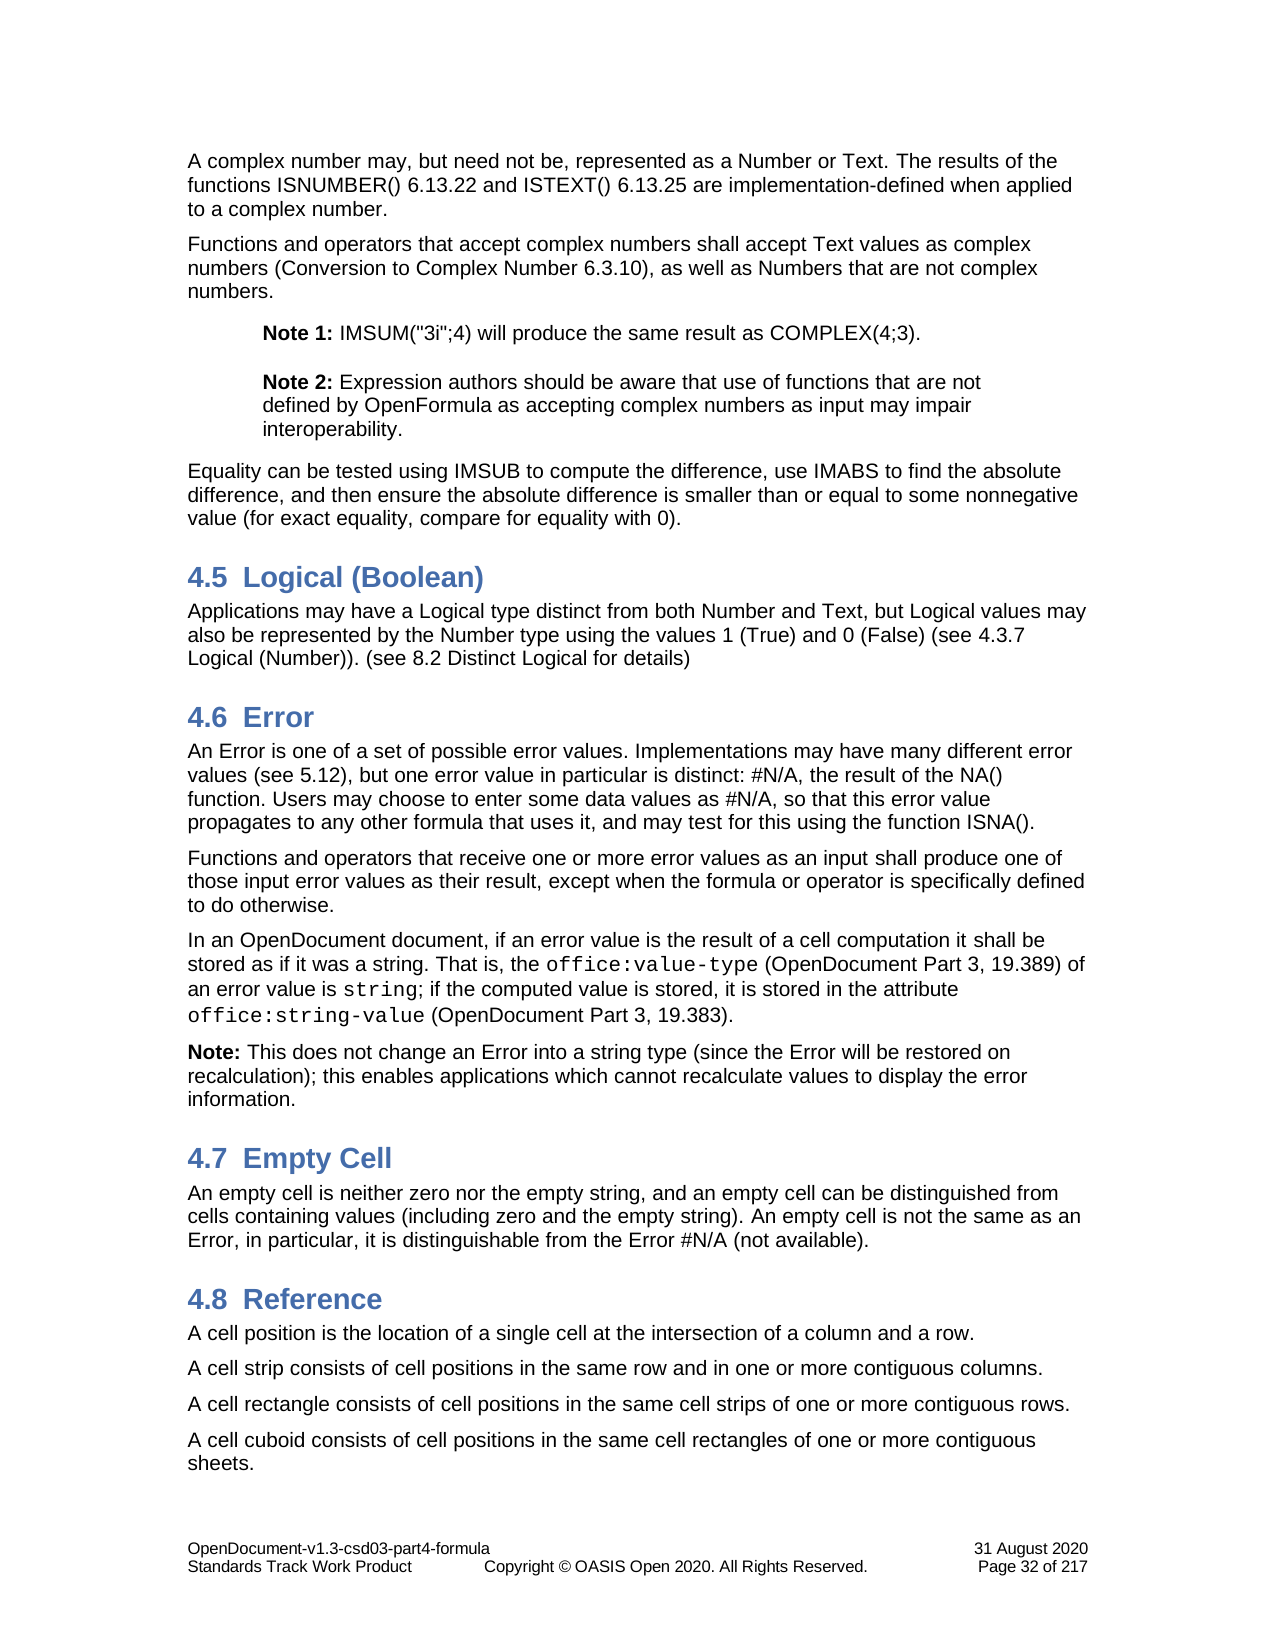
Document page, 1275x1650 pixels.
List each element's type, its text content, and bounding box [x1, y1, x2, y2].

text Applications may have a Logical type distinct from both Number and Text, but Logical values may also be represented by the Number type using the values 1 (True) and 0 (False) (see 4.3.7 Logical (Number)). (see 8.2 Distinct Logical for details) [187, 600, 1088, 670]
text An empty cell is neither zero nor the empty string, and an empty cell can be distinguished from cells containing values (including zero and the empty string). An empty cell is not the same as an Error, in particular, it is distinguishable from the Error #N/A (not available). [187, 1181, 1088, 1252]
subtitle Error [187, 701, 1088, 734]
text A cell rectangle consists of cell positions in the same cell strips of one or more contiguous rows. [187, 1392, 1088, 1416]
text An Error is one of a set of possible error values. Implementations may have many different error values (see 5.12), but one error value in particular is distinct: #N/A, the result of the NA() function. Users may choose to enter some data values as #N/A, so that this error value propagates to any other formula that uses it, and may test for this using the function ISNA(). [187, 740, 1088, 834]
text Note 1: IMSUM("3i";4) will produce the same result as COMPLEX(4;3). [262, 322, 1013, 345]
text A cell strip consists of cell positions in the same row and in one or more contiguous columns. [187, 1357, 1088, 1380]
subtitle Empty Cell [187, 1142, 1088, 1175]
text In an OpenDocument document, if an error value is the result of a cell computation it shall be stored as if it was a string. That is, the office:value-type (OpenDocument Part 3, 19.389) of an error value is string; if the computed value is stored, it is stored in the attribute office:string-value (OpenDocument Part 3, 19.383). [187, 929, 1088, 1029]
text A complex number may, but need not be, represented as a Number or Text. The results of the functions ISNUMBER() 6.13.22 and ISTEXT() 6.13.25 are implementation-defined when applied to a complex number. [187, 150, 1088, 221]
subtitle Logical (Boolean) [187, 561, 1088, 594]
text Functions and operators that receive one or more error values as an input shall produce one of those input error values as their result, except when the formula or operator is specifically defined to do otherwise. [187, 846, 1088, 917]
text Note: This does not change an Error into a string type (since the Error will be restored on recalculation); this enables applications which cannot recalculate values to display the error information. [187, 1041, 1088, 1111]
text Functions and operators that accept complex numbers shall accept Text values as complex numbers (Conversion to Complex Number 6.3.10), as well as Numbers that are not complex numbers. [187, 233, 1088, 303]
subtitle Reference [187, 1283, 1088, 1315]
text A cell cuboid consists of cell positions in the same cell rectangles of one or more contiguous sheets. [187, 1428, 1088, 1475]
text Equality can be tested using IMSUB to compute the difference, use IMABS to find the absolute difference, and then ensure the absolute difference is smaller than or equal to some nonnegative value (for exact equality, compare for equality with 0). [187, 459, 1088, 530]
text Note 2: Expression authors should be aware that use of functions that are not defined by OpenFormula as accepting complex numbers as input may impair interoperability. [262, 370, 1013, 441]
text A cell position is the location of a single cell at the intersection of a column and a row. [187, 1321, 1088, 1345]
